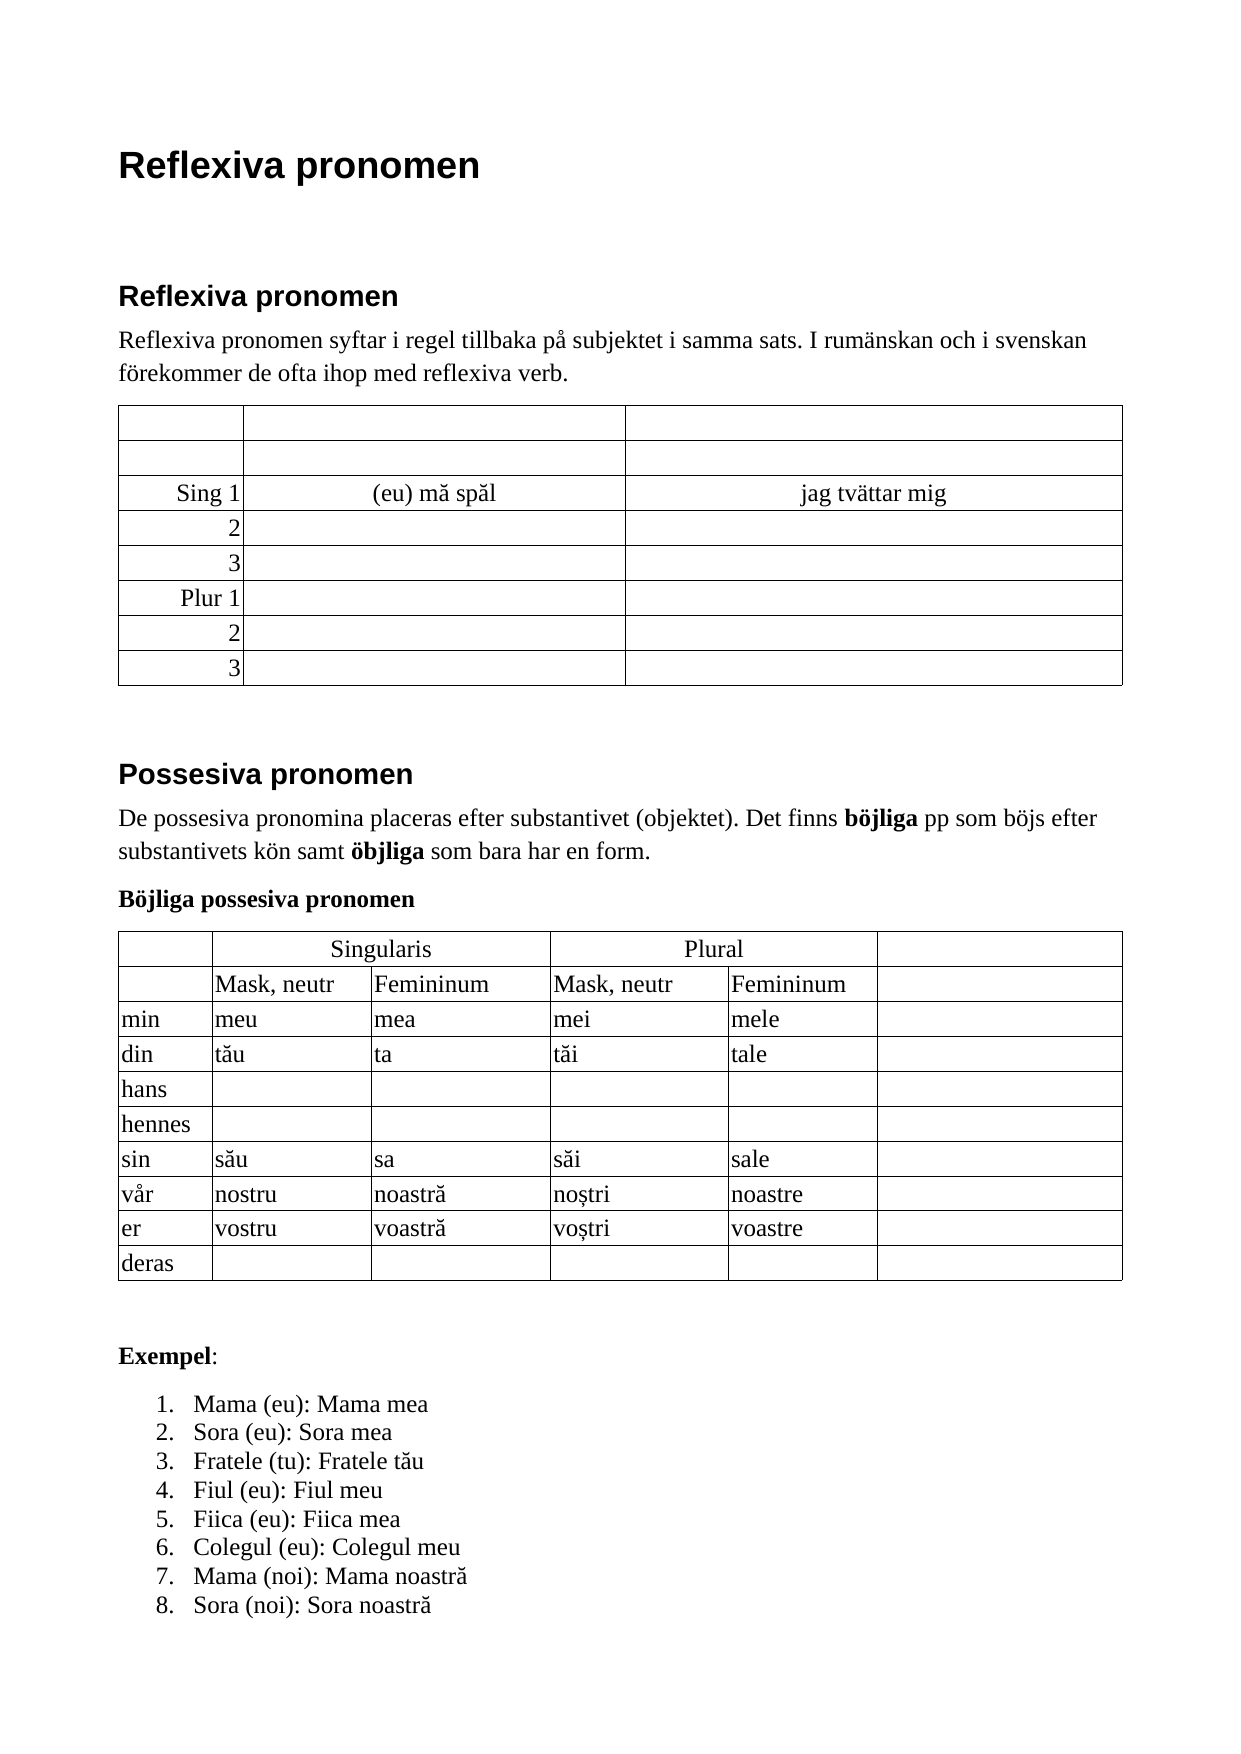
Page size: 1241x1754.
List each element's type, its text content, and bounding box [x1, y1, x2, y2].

table_header [878, 932, 1122, 966]
table_cell sa [372, 1142, 550, 1176]
subtitle Reflexiva pronomen [118, 278, 1122, 312]
table_cell 2 [119, 511, 243, 545]
table_header Singularis [213, 932, 550, 966]
table_cell tăi [551, 1037, 728, 1071]
table_cell [213, 1246, 371, 1280]
table_cell hans [119, 1072, 212, 1106]
table_cell voastre [729, 1211, 877, 1245]
list Mama (noi): Mama noastră [156, 1561, 1122, 1590]
list Fratele (tu): Fratele tău [156, 1446, 1122, 1475]
table_cell [878, 1246, 1122, 1280]
table_cell [551, 1246, 728, 1280]
table_cell [729, 1246, 877, 1280]
table_cell mele [729, 1002, 877, 1036]
table_cell [244, 546, 625, 580]
table_cell [244, 616, 625, 650]
table_cell nostru [213, 1177, 371, 1210]
table_cell min [119, 1002, 212, 1036]
table_cell [626, 581, 1122, 615]
table_cell Femininum [372, 967, 550, 1001]
table_cell mea [372, 1002, 550, 1036]
table_cell său [213, 1142, 371, 1176]
table_cell [878, 1211, 1122, 1245]
table_cell [213, 1072, 371, 1106]
table_cell tale [729, 1037, 877, 1071]
table_cell 3 [119, 651, 243, 684]
table_header [119, 932, 212, 966]
subtitle Reflexiva pronomen [118, 143, 1122, 187]
table_cell sin [119, 1142, 212, 1176]
text Exempel: [118, 1341, 1122, 1370]
table_cell meu [213, 1002, 371, 1036]
table_header [244, 406, 625, 440]
table_cell [626, 511, 1122, 545]
table_cell sale [729, 1142, 877, 1176]
table_header [626, 406, 1122, 440]
table_cell [119, 441, 243, 475]
table_cell [244, 581, 625, 615]
list Sora (noi): Sora noastră [156, 1590, 1122, 1619]
list Fiul (eu): Fiul meu [156, 1475, 1122, 1504]
table_cell 3 [119, 546, 243, 580]
table_cell [626, 651, 1122, 684]
table_cell ta [372, 1037, 550, 1071]
table_cell [626, 441, 1122, 475]
table_cell [878, 1037, 1122, 1071]
list Sora (eu): Sora mea [156, 1417, 1122, 1446]
list Mama (eu): Mama mea [156, 1389, 1122, 1417]
table_cell voastră [372, 1211, 550, 1245]
list Fiica (eu): Fiica mea [156, 1504, 1122, 1532]
table_cell [729, 1072, 877, 1106]
table_cell voștri [551, 1211, 728, 1245]
table_cell mei [551, 1002, 728, 1036]
table_cell vostru [213, 1211, 371, 1245]
table_cell (eu) mă spăl [244, 476, 625, 510]
table_cell noștri [551, 1177, 728, 1210]
table_cell din [119, 1037, 212, 1071]
table_cell [878, 1142, 1122, 1176]
table_cell [551, 1072, 728, 1106]
table_cell [878, 1177, 1122, 1210]
table_cell Femininum [729, 967, 877, 1001]
table_cell 2 [119, 616, 243, 650]
table_cell er [119, 1211, 212, 1245]
table_cell vår [119, 1177, 212, 1210]
text Reflexiva pronomen syftar i regel tillbaka på subjektet i samma sats. I rumänskan och i svenskan förekommer de ofta ihop med reflexiva verb. [118, 325, 1122, 387]
table_cell [244, 441, 625, 475]
table_cell [119, 967, 212, 1001]
table_cell [729, 1107, 877, 1141]
table_cell [372, 1072, 550, 1106]
table_cell tău [213, 1037, 371, 1071]
table_cell [626, 546, 1122, 580]
text Böjliga possesiva pronomen [118, 884, 1122, 912]
table_cell Mask, neutr [551, 967, 728, 1001]
table_cell [372, 1246, 550, 1280]
list Colegul (eu): Colegul meu [156, 1532, 1122, 1561]
subtitle Possesiva pronomen [118, 757, 1122, 791]
table_cell [626, 616, 1122, 650]
table_cell Mask, neutr [213, 967, 371, 1001]
table_header [119, 406, 243, 440]
table_cell [372, 1107, 550, 1141]
table_cell Plur 1 [119, 581, 243, 615]
table_cell noastre [729, 1177, 877, 1210]
table_cell [244, 651, 625, 684]
table_cell săi [551, 1142, 728, 1176]
table_cell jag tvättar mig [626, 476, 1122, 510]
table_cell [244, 511, 625, 545]
table_cell [878, 1072, 1122, 1106]
text De possesiva pronomina placeras efter substantivet (objektet). Det finns böjliga pp som böjs efter substantivets kön samt öbjliga som bara har en form. [118, 803, 1122, 865]
table_cell Sing 1 [119, 476, 243, 510]
table_cell noastră [372, 1177, 550, 1210]
table_cell hennes [119, 1107, 212, 1141]
table_cell [878, 1107, 1122, 1141]
table_cell [551, 1107, 728, 1141]
table_header Plural [551, 932, 877, 966]
table_cell [878, 1002, 1122, 1036]
table_cell deras [119, 1246, 212, 1280]
table_cell [878, 967, 1122, 1001]
table_cell [213, 1107, 371, 1141]
